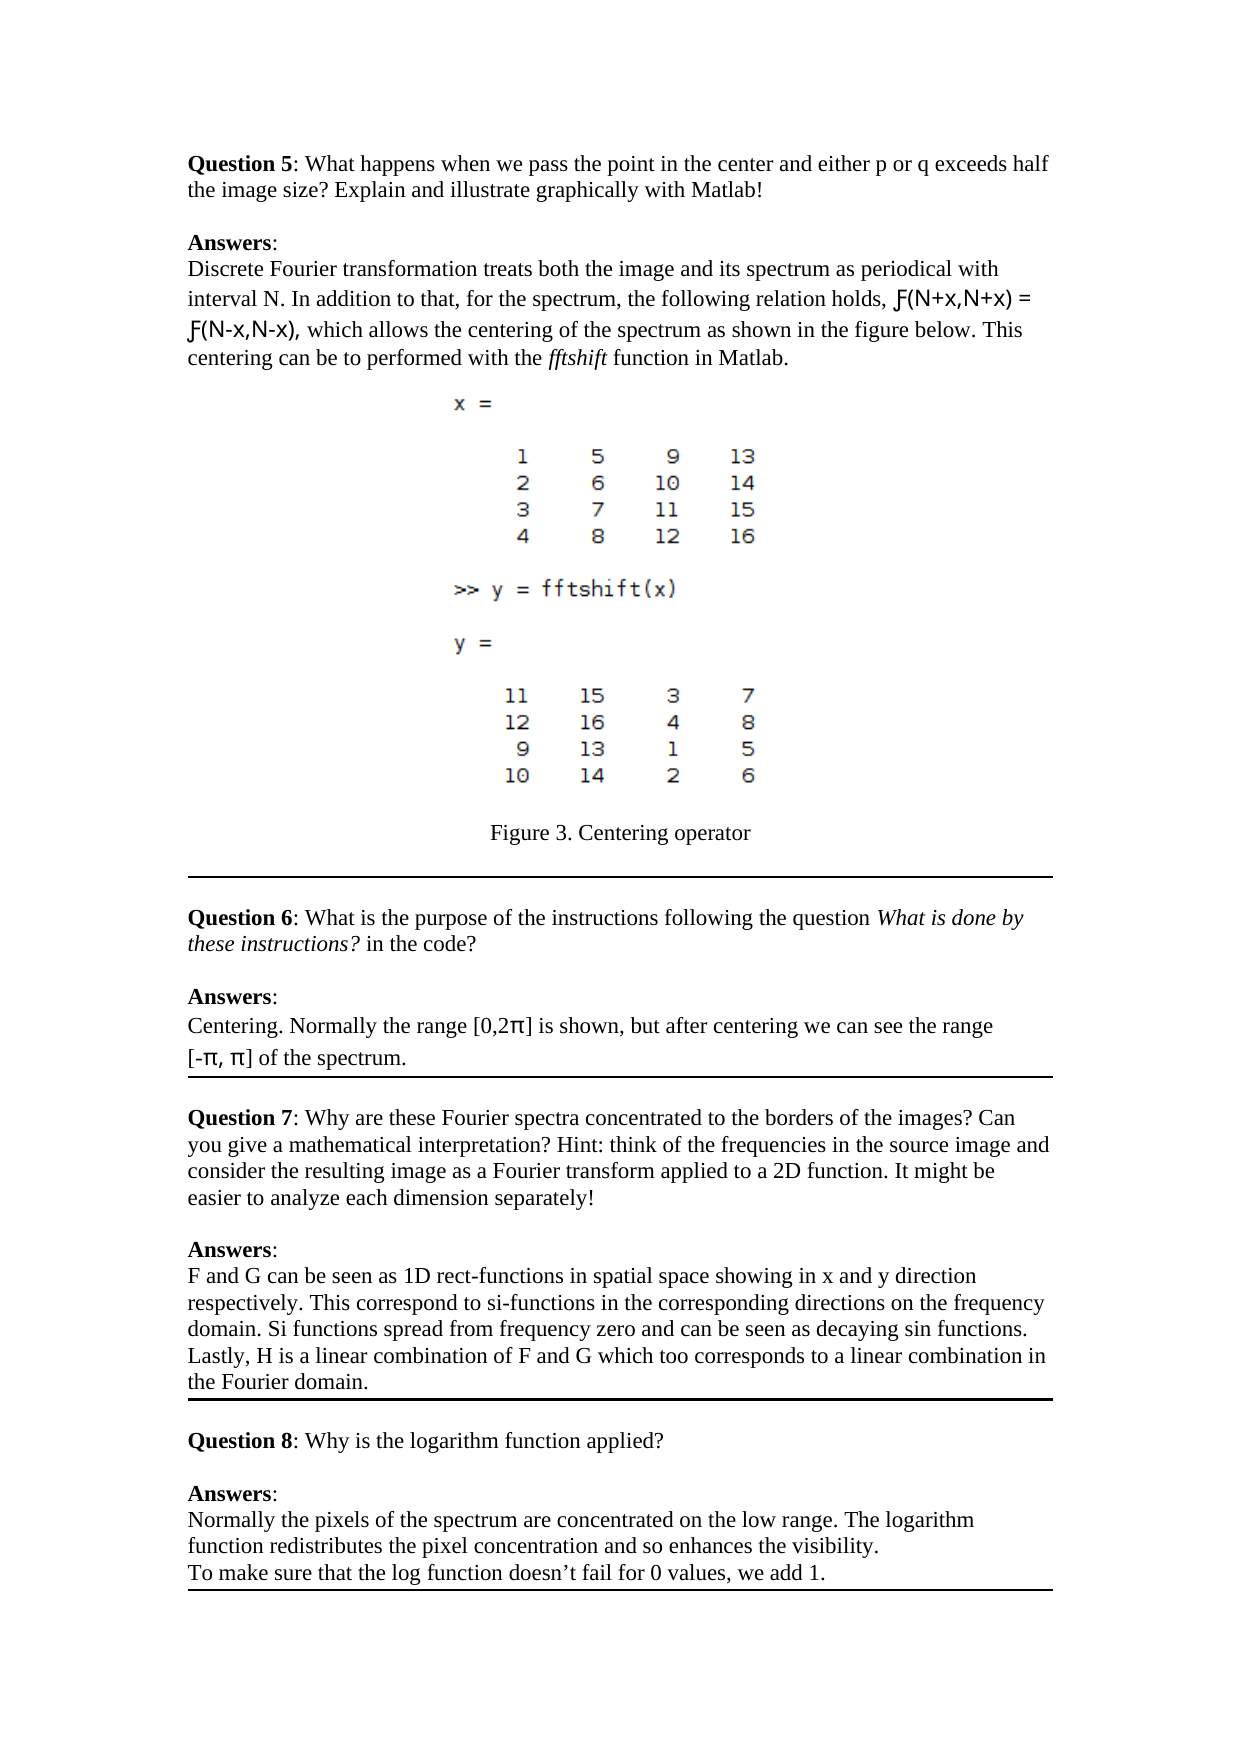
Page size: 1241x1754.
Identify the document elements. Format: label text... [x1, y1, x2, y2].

text Question 6: What is the purpose of the instructions following the question What is done by these instructions? in the code? [187, 904, 1053, 957]
text Answers: [187, 229, 1053, 255]
text To make sure that the log function doesn’t fail for 0 values, we add 1. [187, 1559, 1053, 1591]
picture [452, 376, 798, 814]
text Discrete Fourier transformation treats both the image and its spectrum as periodical with interval N. In addition to that, for the spectrum, the following relation holds, Ƒ(N+x,N+x) = Ƒ(N-x,N-x), which allows the centering of the spectrum as shown in the figure below. This centering can be to performed with the fftshift function in Matlab. [187, 255, 1053, 371]
text Answers: F and G can be seen as 1D rect-functions in spatial space showing in x and y direction respectively. This correspond to si-functions in the corresponding directions on the frequency domain. Si functions spread from frequency zero and can be seen as decaying sin functions. Lastly, H is a linear combination of F and G which too corresponds to a linear combination in the Fourier domain. [187, 1236, 1053, 1401]
text Answers: [187, 983, 1053, 1009]
text Centering. Normally the range [0,2π] is shown, but after centering we can see the range [-π, π] of the spectrum. [187, 1009, 1053, 1078]
text Answers: [187, 1480, 1053, 1506]
text Question 7: Why are these Fourier spectra concentrated to the borders of the images? Can you give a mathematical interpretation? Hint: think of the frequencies in the source image and consider the resulting image as a Fourier transform applied to a 2D function. It might be easier to analyze each dimension separately! [187, 1104, 1053, 1210]
text Figure 3. Centering operator [187, 819, 1053, 845]
text Normally the pixels of the spectrum are concentrated on the low range. The logarithm function redistributes the pixel concentration and so enhances the visibility. [187, 1506, 1053, 1559]
text Question 8: Why is the logarithm function applied? [187, 1427, 1053, 1453]
text Question 5: What happens when we pass the point in the center and either p or q exceeds half the image size? Explain and illustrate graphically with Matlab! [187, 150, 1053, 203]
